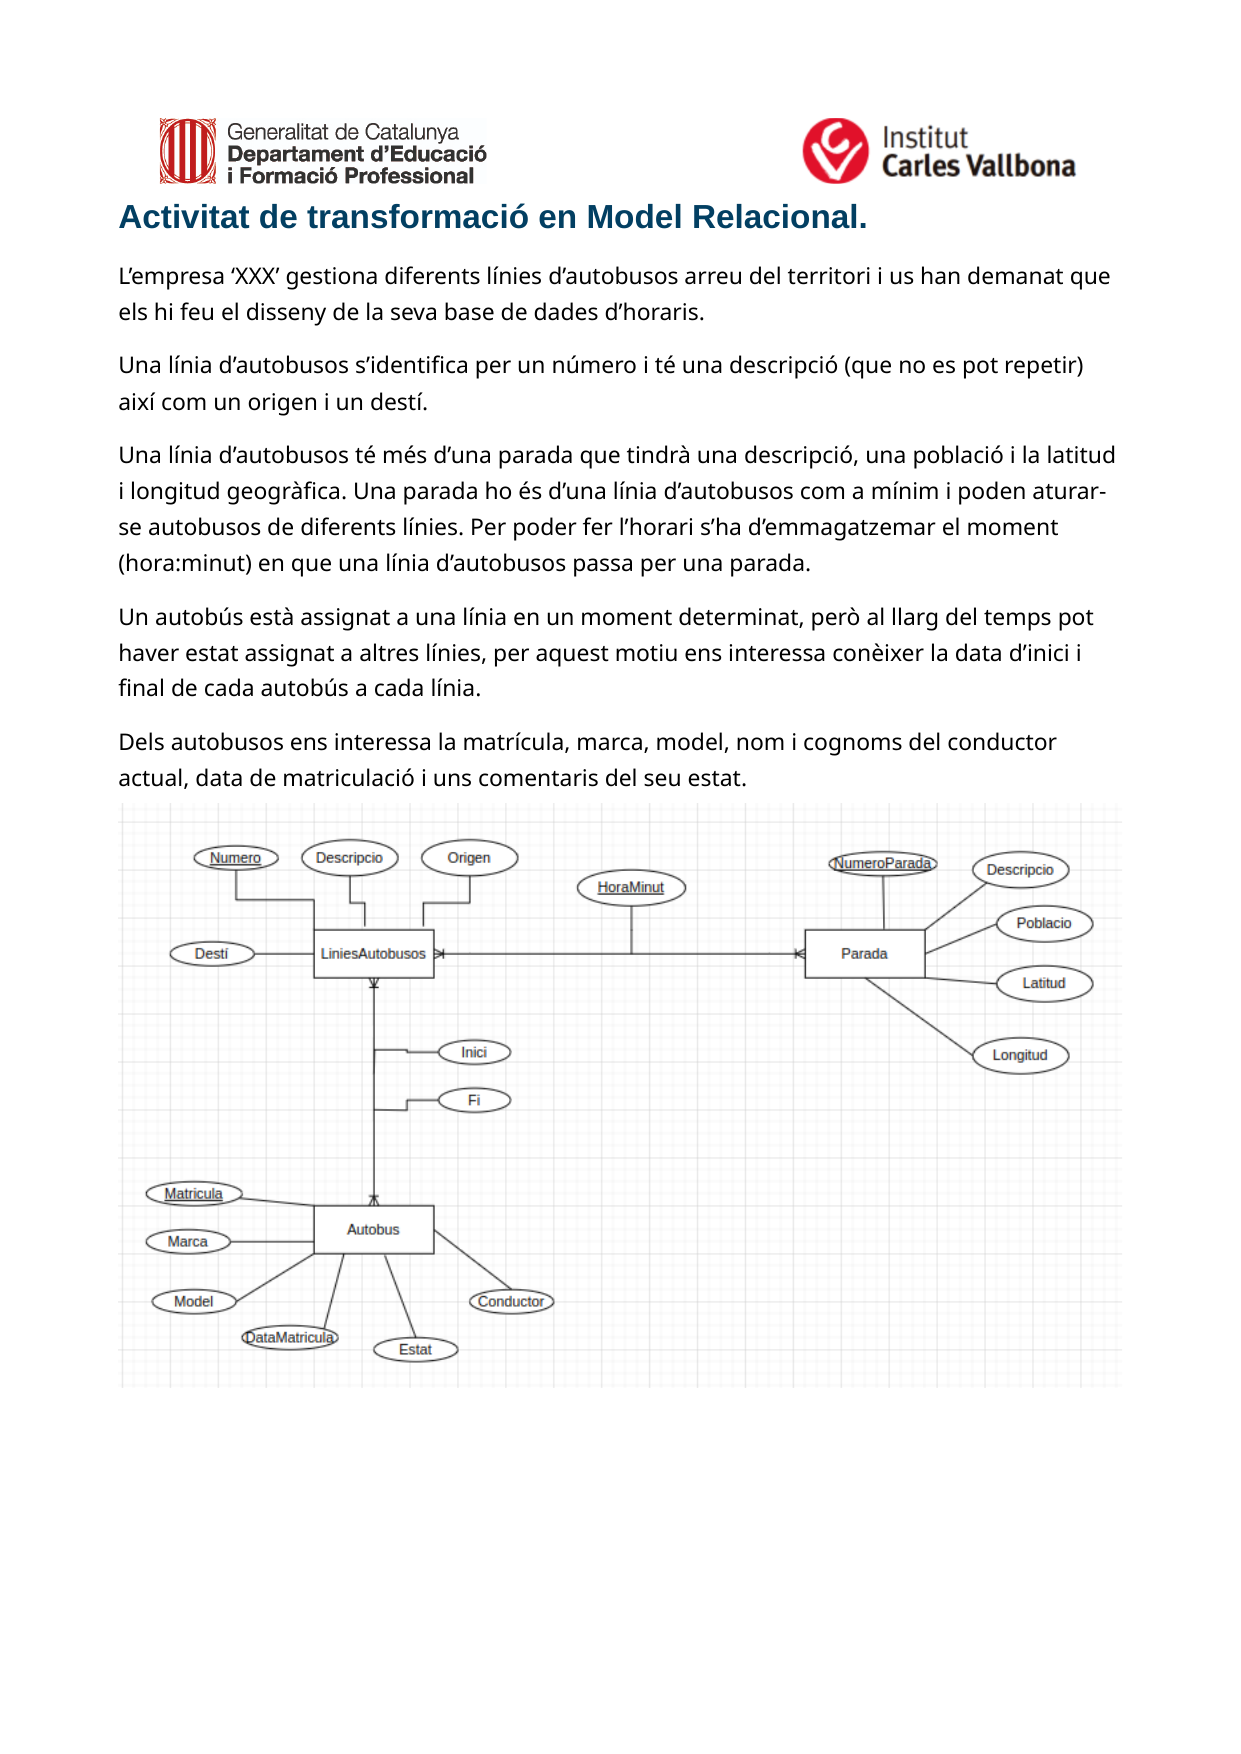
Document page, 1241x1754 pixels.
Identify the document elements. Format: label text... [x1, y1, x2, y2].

text Una línia d’autobusos té més d’una parada que tindrà una descripció, una població i la latitud i longitud geogràfica. Una parada ho és d’una línia d’autobusos com a mínim i poden aturar-se autobusos de diferents línies. Per poder fer l’horari s’ha d’emmagatzemar el moment (hora:minut) en que una línia d’autobusos passa per una parada. [118, 439, 1122, 578]
picture [159, 118, 1081, 184]
subtitle Activitat de transformació en Model Relacional. [118, 197, 1122, 236]
text Dels autobusos ens interessa la matrícula, marca, model, nom i cognoms del conductor actual, data de matriculació i uns comentaris del seu estat. [118, 726, 1122, 793]
text Una línia d’autobusos s’identifica per un número i té una descripció (que no es pot repetir) així com un origen i un destí. [118, 349, 1122, 417]
text L’empresa ‘XXX’ gestiona diferents línies d’autobusos arreu del territori i us han demanat que els hi feu el disseny de la seva base de dades d’horaris. [118, 260, 1122, 327]
text Un autobús està assignat a una línia en un moment determinat, però al llarg del temps pot haver estat assignat a altres línies, per aquest motiu ens interessa conèixer la data d’inici i final de cada autobús a cada línia. [118, 601, 1122, 704]
picture [118, 803, 1123, 1388]
